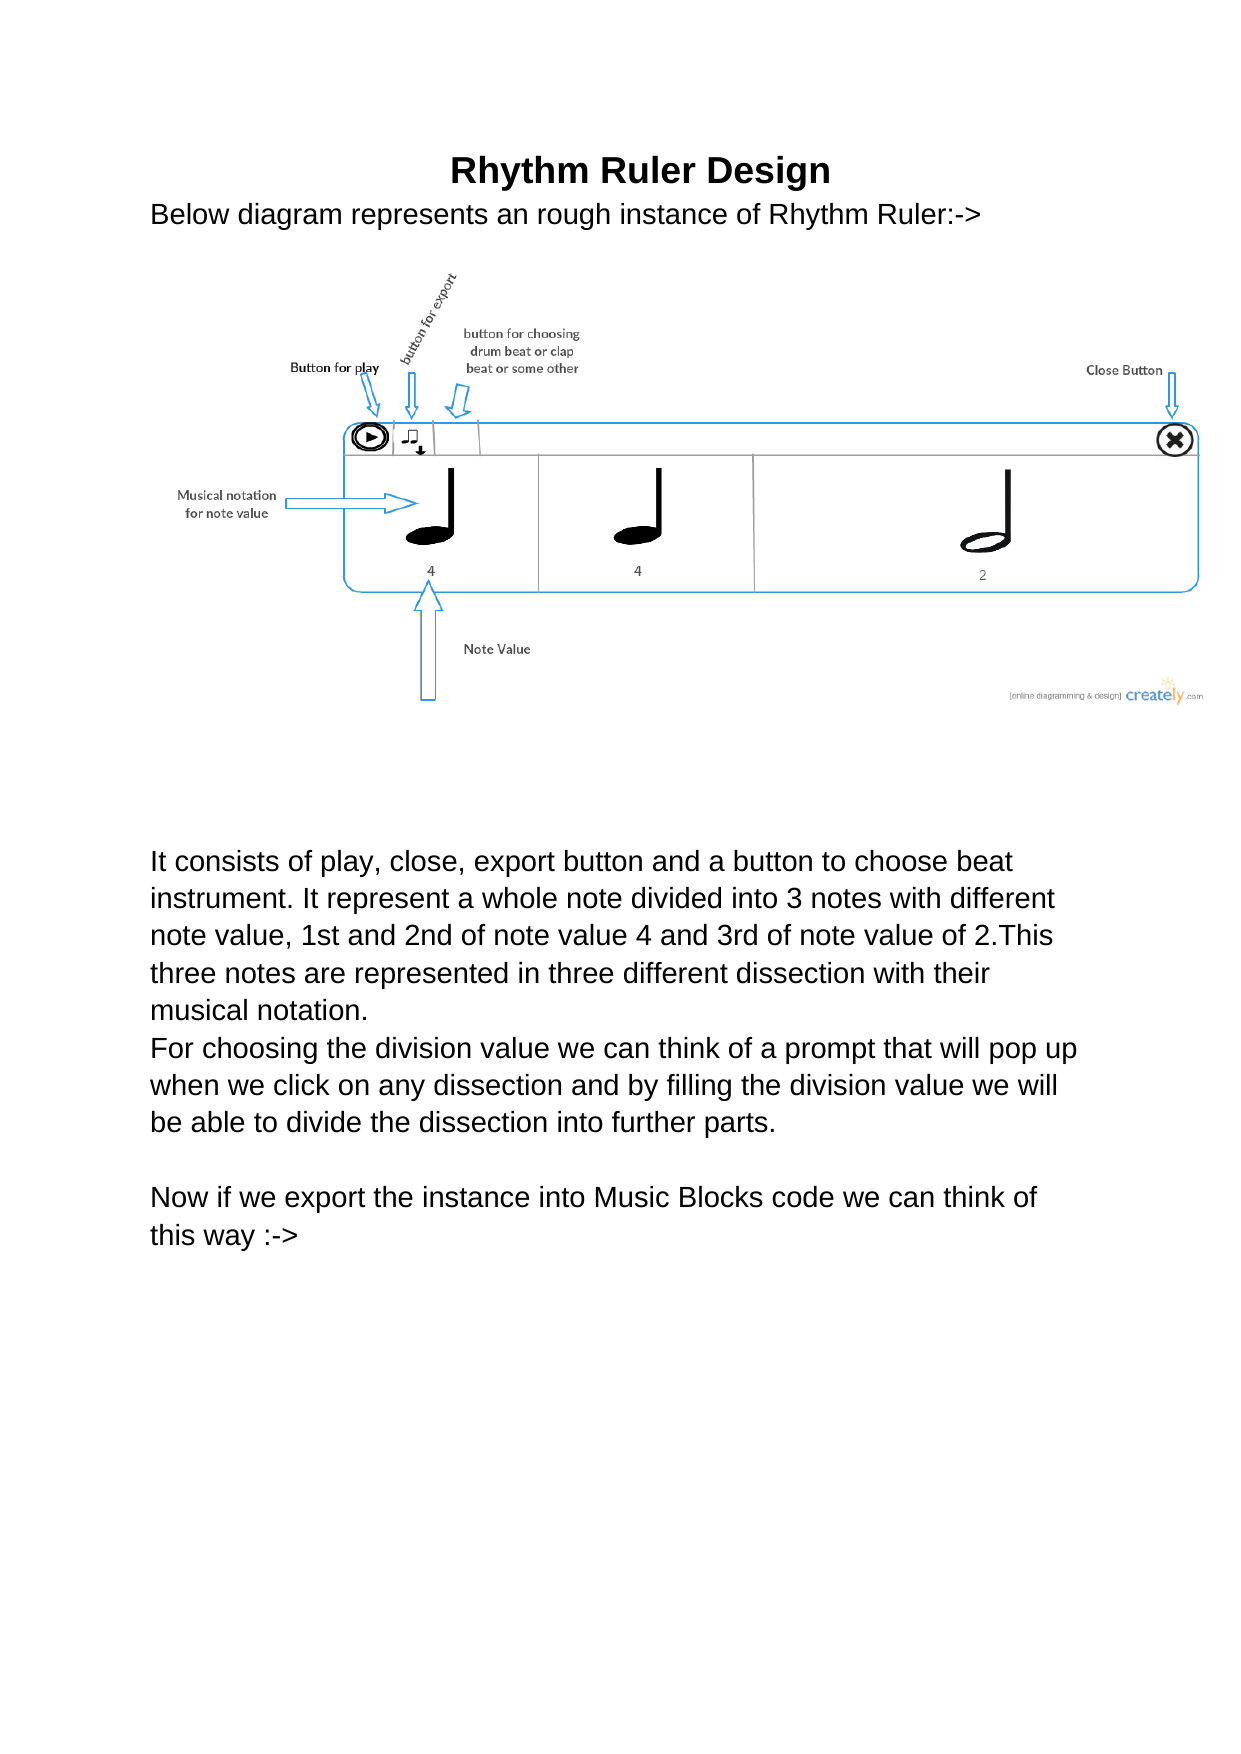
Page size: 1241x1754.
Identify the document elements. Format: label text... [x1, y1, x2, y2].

text Now if we export the instance into Music Blocks code we can think of this way :-> [150, 1181, 1091, 1251]
text It consists of play, close, export button and a button to choose beat instrument. It represent a whole note divided into 3 notes with different note value, 1st and 2nd of note value 4 and 3rd of note value of 2.This three notes are represented in three different dissection with their musical notation. [150, 844, 1091, 1027]
picture [168, 254, 1196, 689]
text For choosing the division value we can think of a prompt that will pop up when we click on any dissection and by filling the division value we will be able to divide the dissection into further parts. [150, 1032, 1091, 1139]
text Rhythm Ruler Design [150, 150, 1091, 192]
text Below diagram represents an rough instance of Rhythm Ruler:-> [150, 198, 1091, 231]
